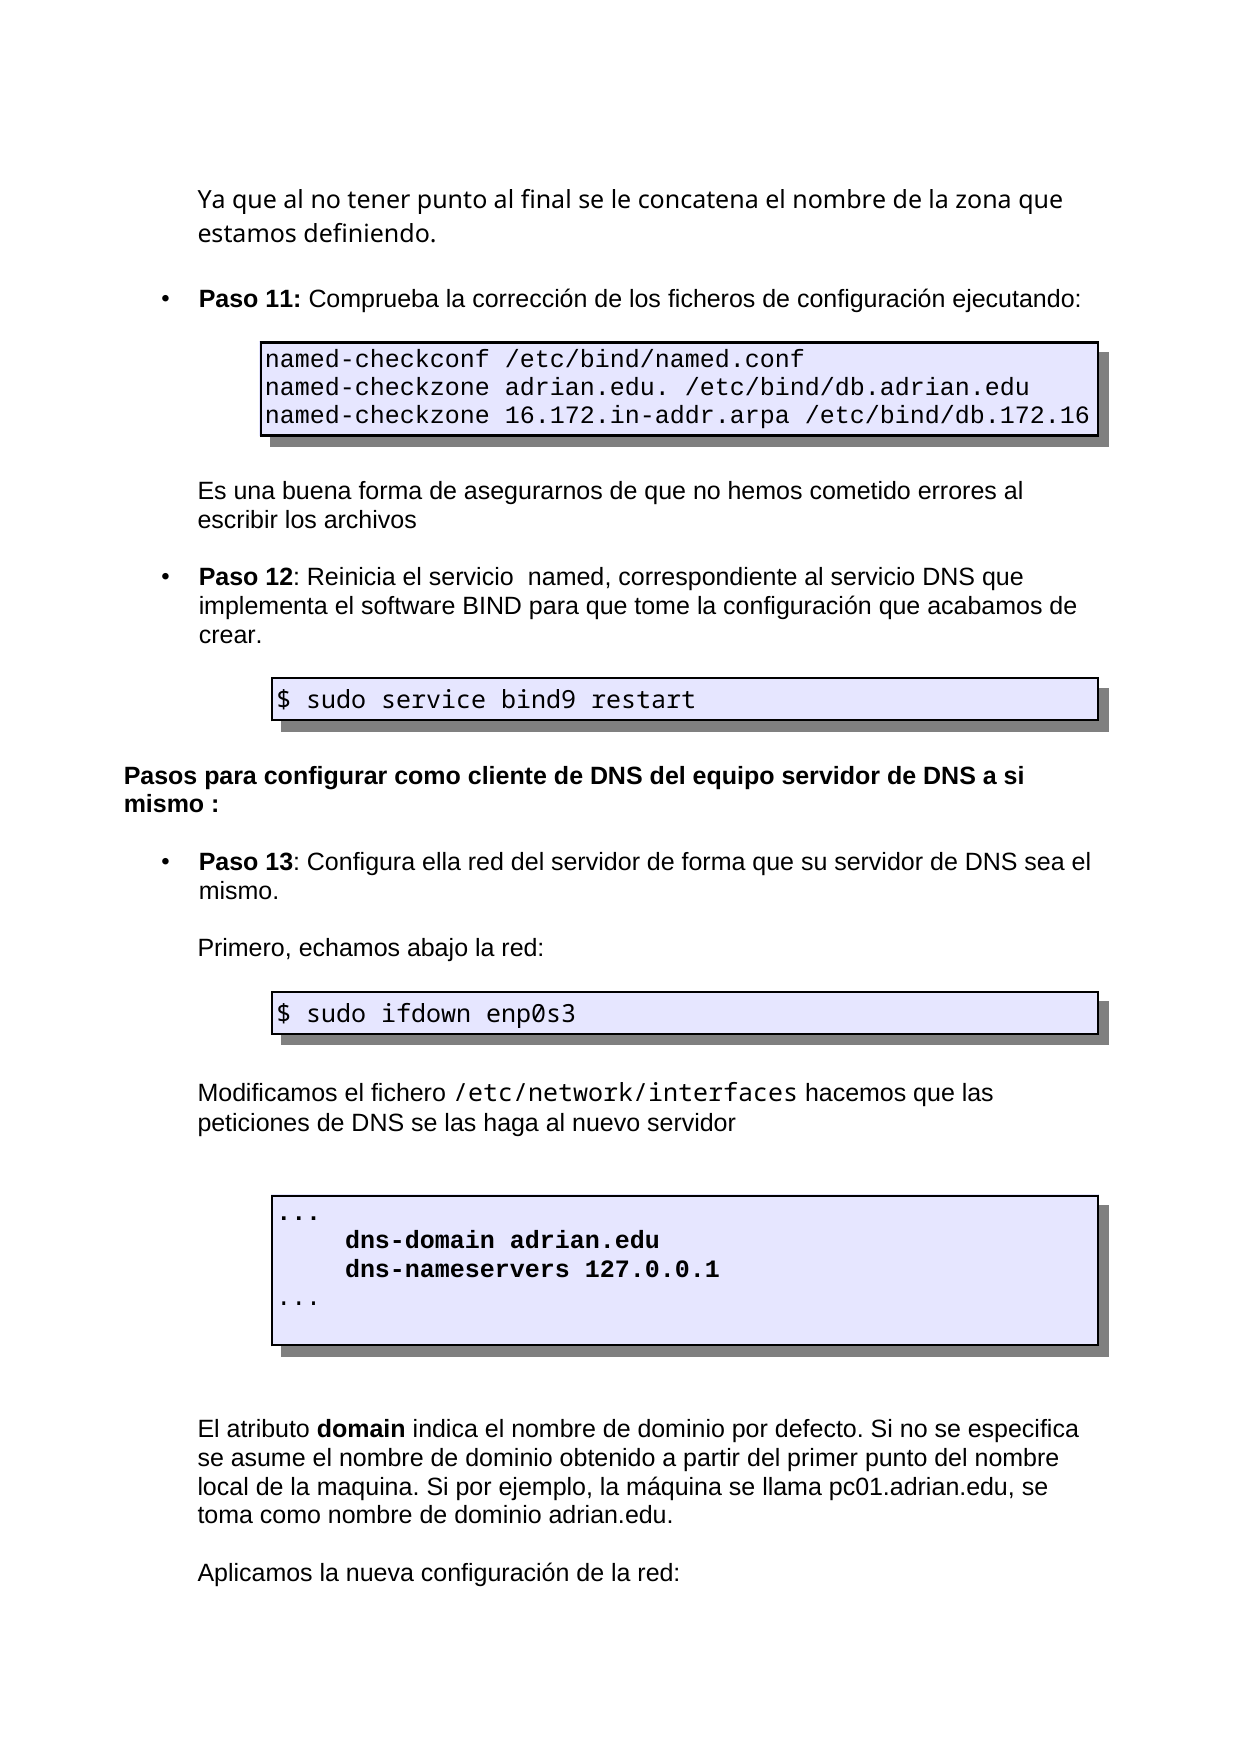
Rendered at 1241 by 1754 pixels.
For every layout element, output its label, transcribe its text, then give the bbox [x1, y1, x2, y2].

text El atributo domain indica el nombre de dominio por defecto. Si no se especifica se asume el nombre de dominio obtenido a partir del primer punto del nombre local de la maquina. Si por ejemplo, la máquina se llama pc01.adrian.edu, se toma como nombre de dominio adrian.edu. [197, 1414, 1109, 1529]
text $ sudo ifdown enp0s3 [273, 993, 1097, 1033]
text named-checkzone 16.172.in-addr.arpa /etc/bind/db.172.16 [262, 398, 1097, 434]
text Aplicamos la nueva configuración de la red: [197, 1558, 1109, 1587]
text named-checkconf /etc/bind/named.conf [262, 344, 1097, 370]
text Modificamos el fichero /etc/network/interfaces hacemos que las peticiones de DNS se las haga al nuevo servidor [197, 1074, 1109, 1137]
text dns-nameservers 127.0.0.1 [273, 1251, 1097, 1279]
text Es una buena forma de asegurarnos de que no hemos cometido errores al escribir los archivos [197, 476, 1109, 533]
list Paso 13: Configura ella red del servidor de forma que su servidor de DNS sea el mismo. [161, 847, 1109, 904]
text named-checkzone adrian.edu. /etc/bind/db.adrian.edu [262, 370, 1097, 398]
text Pasos para configurar como cliente de DNS del equipo servidor de DNS a si mismo : [123, 761, 1109, 818]
list Paso 11: Comprueba la corrección de los ficheros de configuración ejecutando: [161, 284, 1109, 313]
list Paso 12: Reinicia el servicio named, correspondiente al servicio DNS que implementa el software BIND para que tome la configuración que acabamos de crear. [161, 562, 1109, 648]
text $ sudo service bind9 restart [273, 679, 1097, 719]
text Primero, echamos abajo la red: [197, 933, 1109, 962]
text ... [273, 1279, 1097, 1308]
text ... [273, 1197, 1097, 1223]
text dns-domain adrian.edu [273, 1223, 1097, 1251]
text Ya que al no tener punto al final se le concatena el nombre de la zona que estamos definiendo. [197, 182, 1109, 250]
